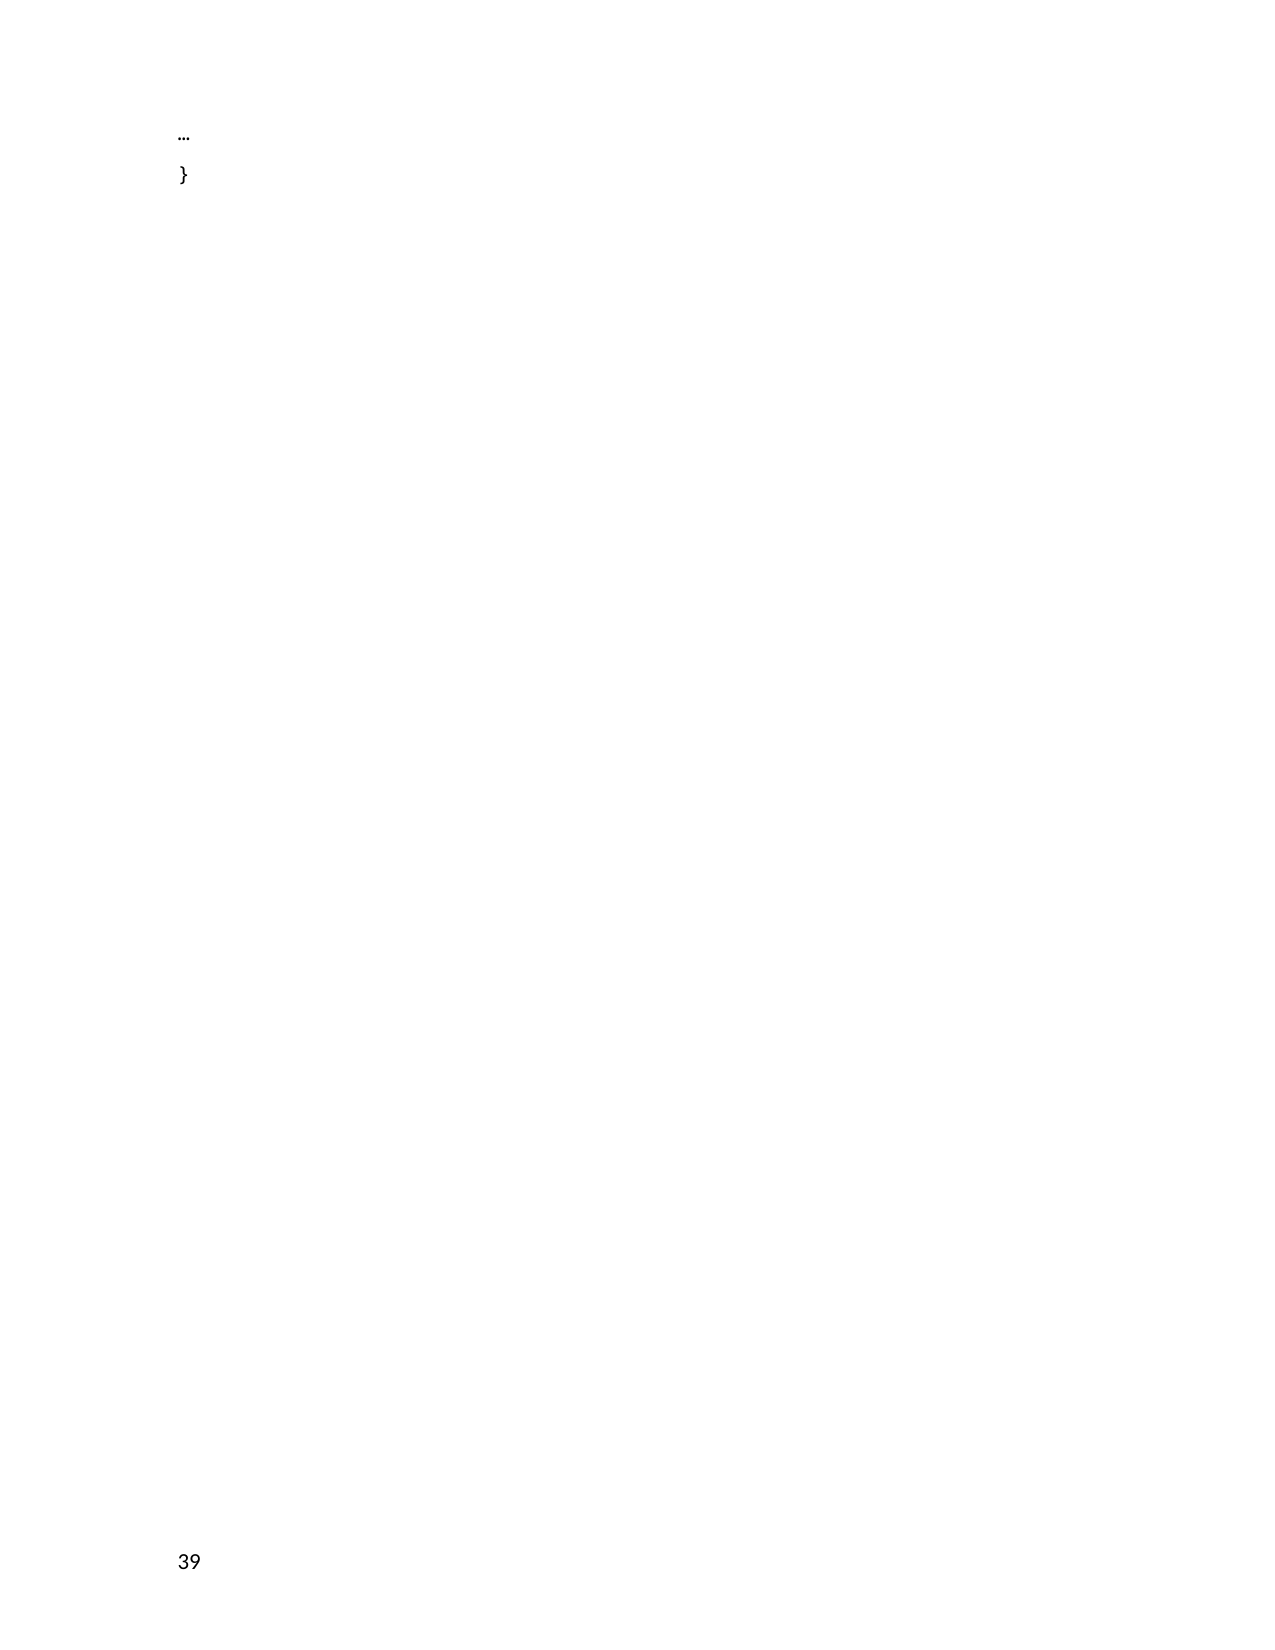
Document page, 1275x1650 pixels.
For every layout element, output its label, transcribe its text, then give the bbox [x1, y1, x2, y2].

text } [177, 159, 1186, 187]
text … [177, 118, 1186, 147]
